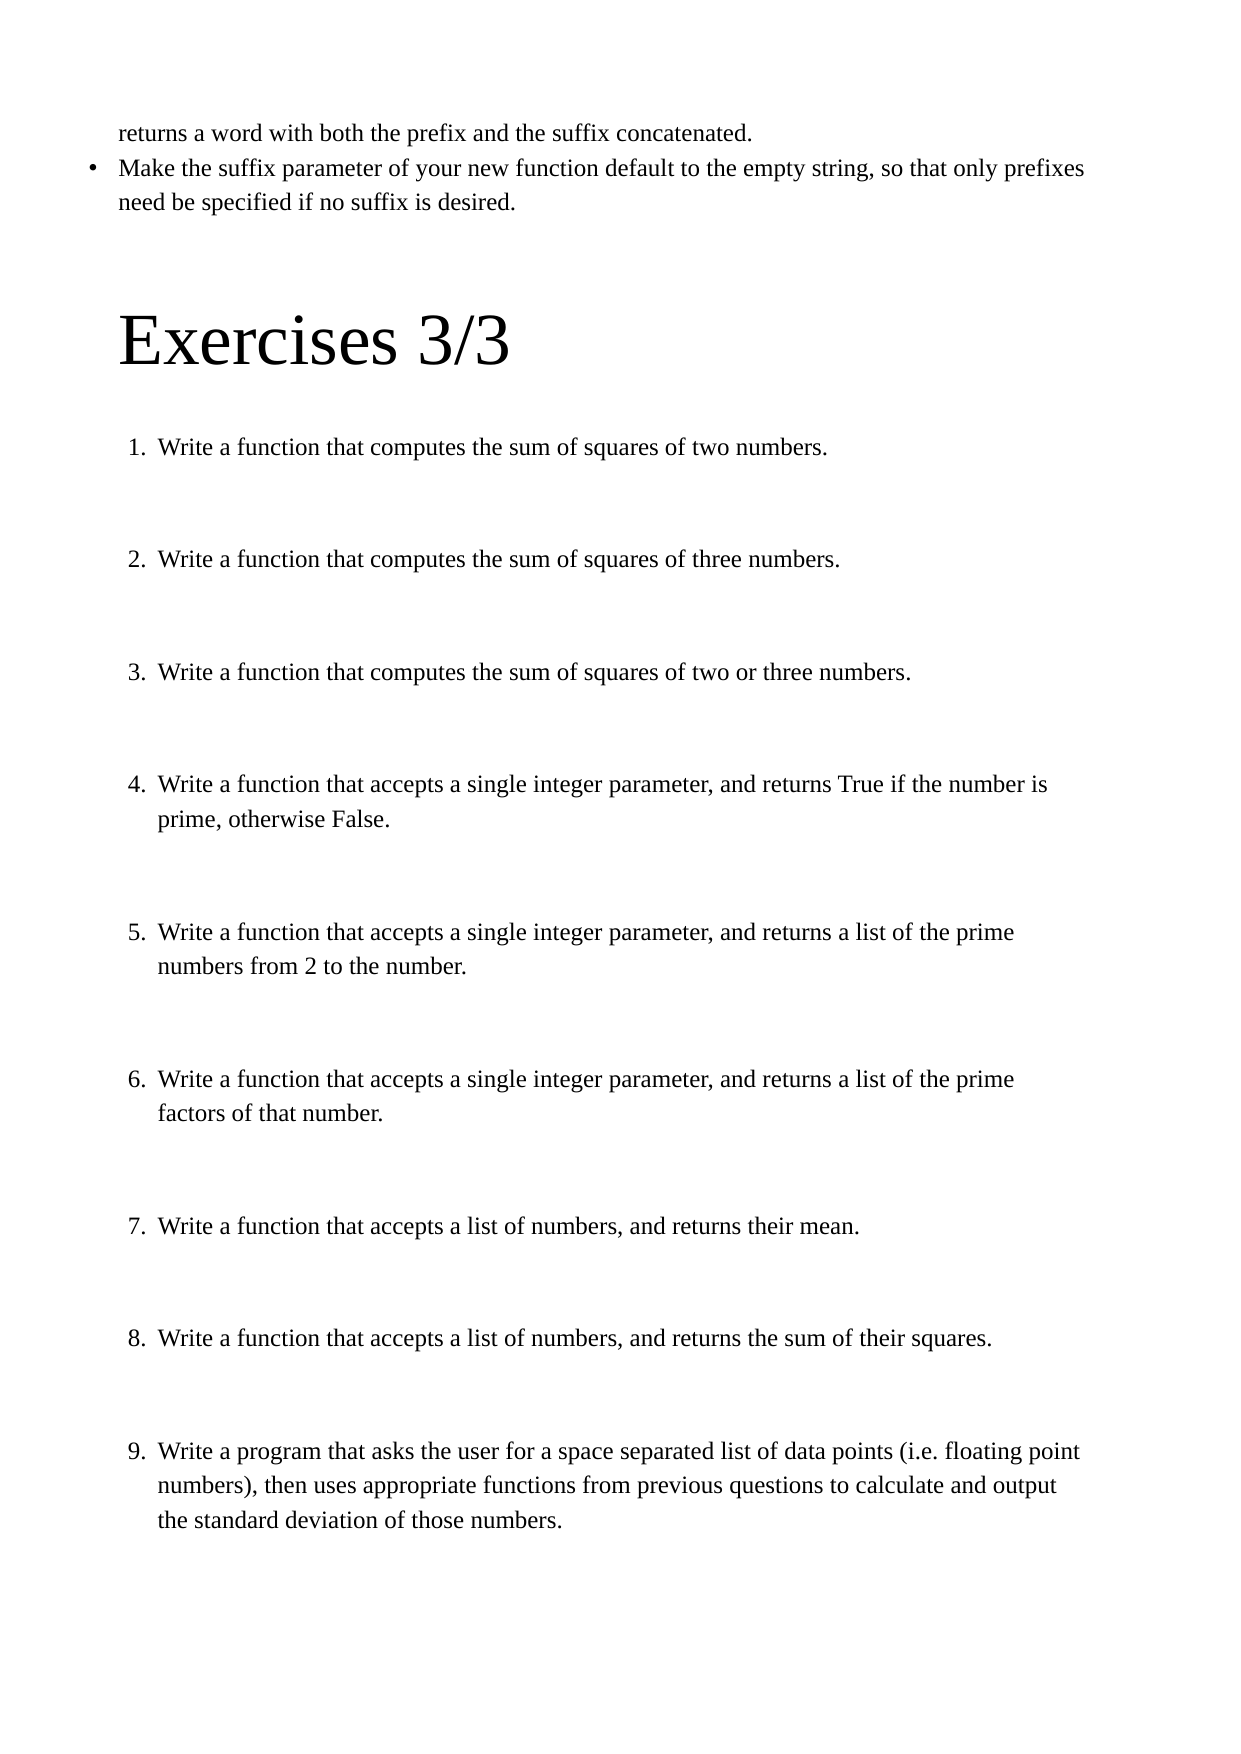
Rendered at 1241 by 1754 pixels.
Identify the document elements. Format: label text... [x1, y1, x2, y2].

list Write a function that accepts a list of numbers, and returns the sum of their squares. [128, 1323, 1083, 1352]
list Write a function that accepts a list of numbers, and returns their mean. [128, 1211, 1083, 1239]
list Write a function that computes the sum of squares of two numbers. [128, 432, 1083, 460]
list Write a program that asks the user for a space separated list of data points (i.e. floating point numbers), then uses appropriate functions from previous questions to calculate and output the standard deviation of those numbers. [128, 1436, 1083, 1534]
list Make the suffix parameter of your new function default to the empty string, so that only prefixes need be specified if no suffix is desired. [118, 153, 1122, 216]
list Write a function that accepts a single integer parameter, and returns a list of the prime factors of that number. [128, 1064, 1083, 1127]
list Write a function that computes the sum of squares of two or three numbers. [128, 657, 1083, 686]
list Write a function that computes the sum of squares of three numbers. [128, 544, 1083, 573]
subtitle Exercises 3/3 [118, 296, 1122, 380]
list returns a word with both the prefix and the suffix concatenated. [118, 118, 1122, 147]
list Write a function that accepts a single integer parameter, and returns a list of the prime numbers from 2 to the number. [128, 917, 1083, 980]
list Write a function that accepts a single integer parameter, and returns True if the number is prime, otherwise False. [128, 769, 1083, 833]
